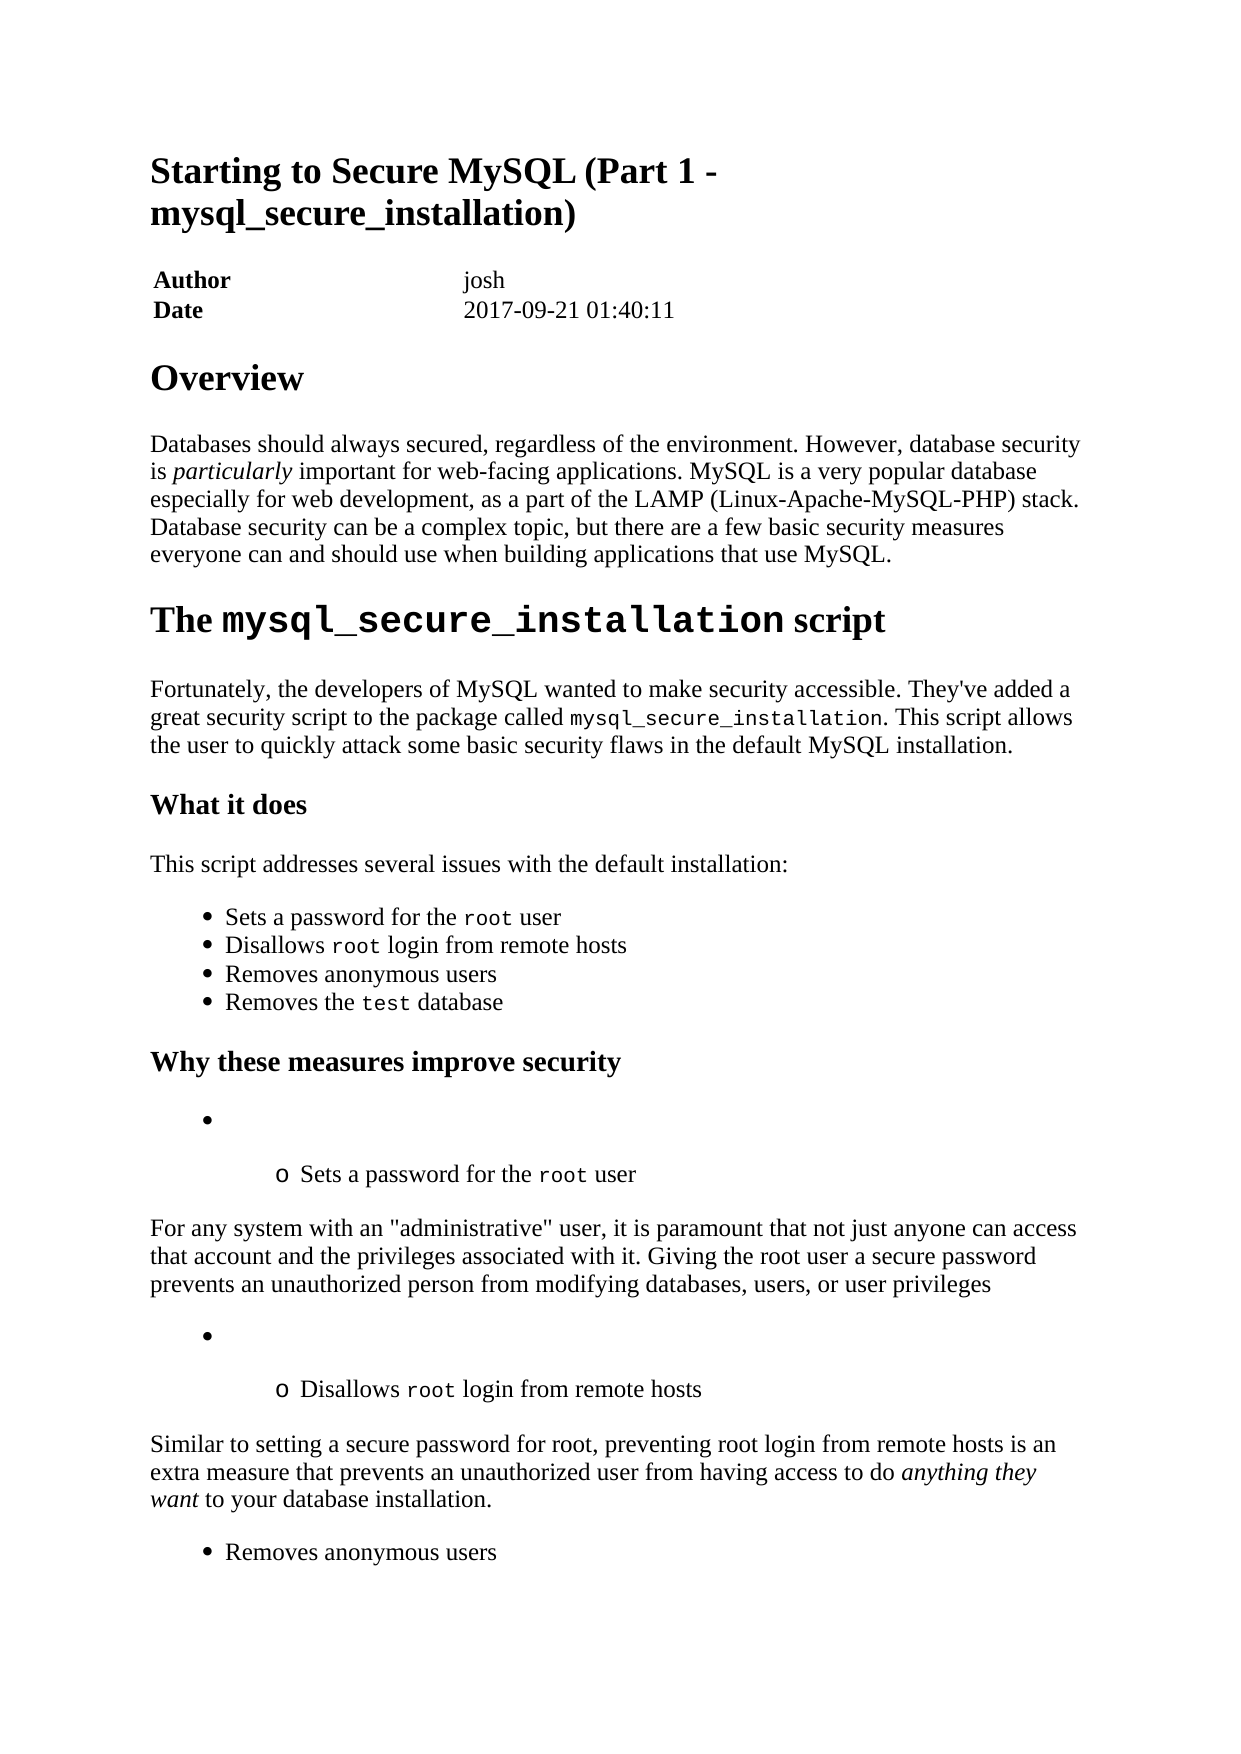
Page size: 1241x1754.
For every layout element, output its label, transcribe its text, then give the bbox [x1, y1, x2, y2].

list Disallows root login from remote hosts [274, 1375, 1090, 1405]
table_header josh [462, 264, 1092, 295]
list Removes anonymous users [203, 960, 1090, 988]
text Databases should always secured, regardless of the environment. However, database security is particularly important for web-facing applications. MySQL is a very popular database especially for web development, as a part of the LAMP (Linux-Apache-MySQL-PHP) stack. Database security can be a complex topic, but there are a few basic security measures everyone can and should use when building applications that use MySQL. [150, 430, 1090, 568]
subtitle The mysql_secure_installation script [150, 599, 1090, 644]
subtitle Why these measures improve security [150, 1045, 1090, 1078]
table_cell 2017-09-21 01:40:11 [462, 295, 1092, 326]
subtitle Overview [150, 357, 1090, 399]
text Similar to setting a secure password for root, preventing root login from remote hosts is an extra measure that prevents an unauthorized user from having access to do anything they want to your database installation. [150, 1430, 1090, 1513]
list Sets a password for the root user [274, 1160, 1090, 1189]
text For any system with an "administrative" user, it is paramount that not just anyone can access that account and the privileges associated with it. Giving the root user a secure password prevents an unauthorized person from modifying databases, users, or user privileges [150, 1214, 1090, 1298]
table_header Author [152, 264, 462, 295]
subtitle Starting to Secure MySQL (Part 1 - mysql_secure_installation) [150, 150, 1090, 233]
list Sets a password for the root user [203, 903, 1090, 931]
list Removes the test database [203, 988, 1090, 1016]
text This script addresses several issues with the default installation: [150, 850, 1090, 878]
list Removes anonymous users [203, 1538, 1090, 1566]
list Disallows root login from remote hosts [203, 931, 1090, 960]
subtitle What it does [150, 788, 1090, 821]
table_cell Date [152, 295, 462, 326]
text Fortunately, the developers of MySQL wanted to make security accessible. They've added a great security script to the package called mysql_secure_installation. This script allows the user to quickly attack some basic security flaws in the default MySQL installation. [150, 675, 1090, 759]
